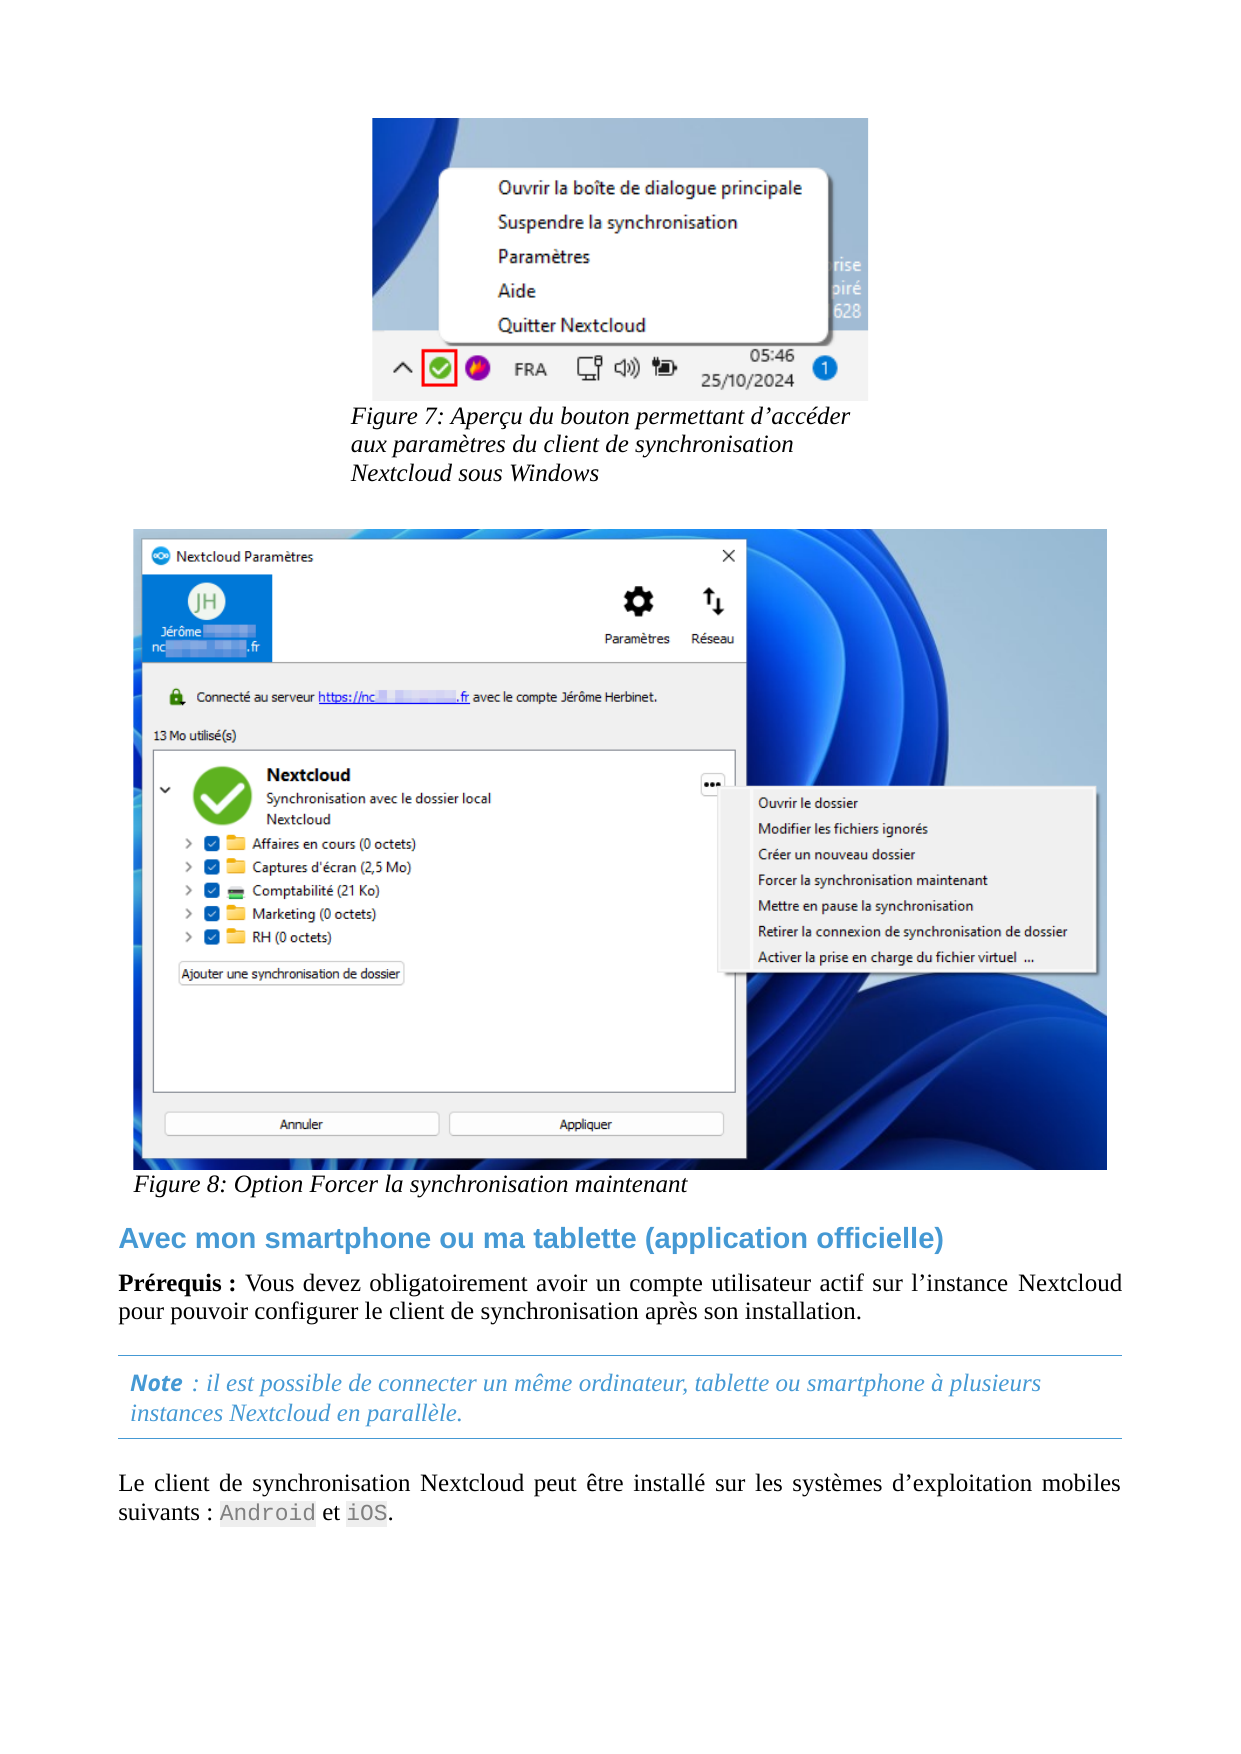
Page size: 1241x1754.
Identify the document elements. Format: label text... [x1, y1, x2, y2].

text Figure 8: Option Forcer la synchronisation maintenant [133, 1170, 1107, 1198]
text Le client de synchronisation Nextcloud peut être installé sur les systèmes d’exploitation mobiles suivants : Android et iOS. [118, 1468, 1122, 1527]
text Note : il est possible de connecter un même ordinateur, tablette ou smartphone à plusieurs instances Nextcloud en parallèle. [118, 1356, 1122, 1438]
picture [133, 529, 1107, 1170]
text Prérequis : Vous devez obligatoirement avoir un compte utilisateur actif sur l’instance Nextcloud pour pouvoir configurer le client de synchronisation après son installation. [118, 1268, 1122, 1325]
text Figure 7: Aperçu du bouton permettant d’accéder aux paramètres du client de synchronisation Nextcloud sous Windows [351, 118, 890, 487]
subtitle Avec mon smartphone ou ma tablette (application officielle) [118, 1222, 1122, 1255]
picture [372, 118, 869, 401]
